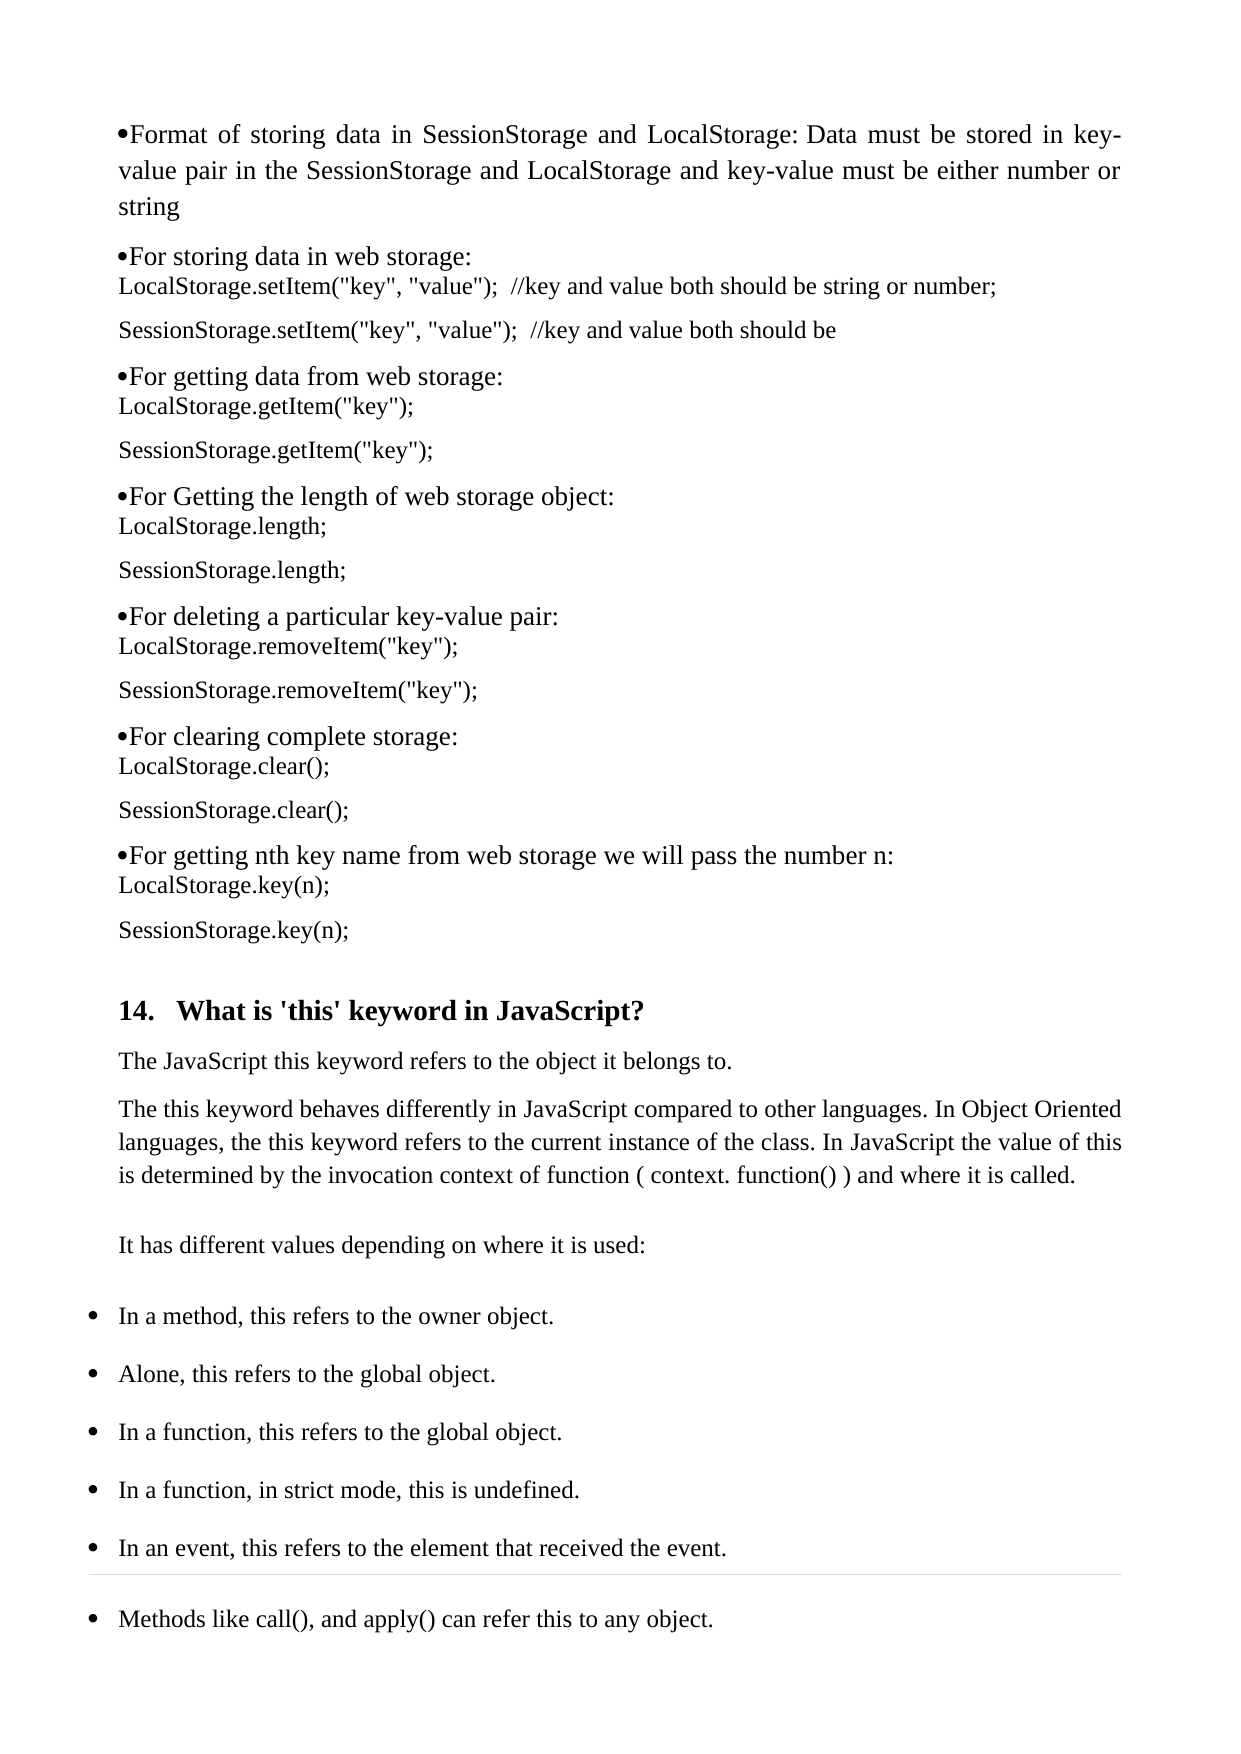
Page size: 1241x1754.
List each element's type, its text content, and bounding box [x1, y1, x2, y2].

list In a method, this refers to the owner object. [89, 1301, 1122, 1329]
list Alone, this refers to the global object. [89, 1359, 1122, 1387]
list For getting nth key name from web storage we will pass the number n: [118, 839, 1122, 871]
list In a function, in strict mode, this is undefined. [89, 1475, 1122, 1503]
text LocalStorage.getItem("key"); [118, 391, 1122, 420]
list For Getting the length of web storage object: [118, 480, 1122, 511]
text SessionStorage.removeItem("key"); [118, 675, 1122, 704]
text SessionStorage.length; [118, 555, 1122, 584]
text LocalStorage.length; [118, 511, 1122, 540]
text It has different values depending on where it is used: [118, 1230, 1122, 1259]
list In an event, this refers to the element that received the event. [89, 1533, 1122, 1574]
text 14. What is 'this' keyword in JavaScript? [118, 993, 1122, 1026]
list In a function, this refers to the global object. [89, 1417, 1122, 1446]
list For clearing complete storage: [118, 719, 1122, 751]
text SessionStorage.clear(); [118, 795, 1122, 824]
text LocalStorage.key(n); [118, 871, 1122, 899]
list For deleting a particular key-value pair: [118, 600, 1122, 631]
text SessionStorage.key(n); [118, 915, 1122, 944]
text SessionStorage.getItem("key"); [118, 435, 1122, 464]
text LocalStorage.setItem("key", "value"); //key and value both should be string or number; [118, 271, 1122, 300]
list For storing data in web storage: [118, 240, 1122, 271]
text LocalStorage.removeItem("key"); [118, 631, 1122, 659]
text The this keyword behaves differently in JavaScript compared to other languages. In Object Oriented languages, the this keyword refers to the current instance of the class. In JavaScript the value of this is determined by the invocation context of function ( context. function() ) and where it is called. [118, 1094, 1122, 1188]
text LocalStorage.clear(); [118, 751, 1122, 779]
list Format of storing data in SessionStorage and LocalStorage: Data must be stored in key-value pair in the SessionStorage and LocalStorage and key-value must be either number or string [118, 118, 1122, 221]
text The JavaScript this keyword refers to the object it belongs to. [118, 1046, 1122, 1075]
list Methods like call(), and apply() can refer this to any object. [89, 1604, 1122, 1633]
text SessionStorage.setItem("key", "value"); //key and value both should be [118, 316, 1122, 344]
list For getting data from web storage: [118, 360, 1122, 391]
